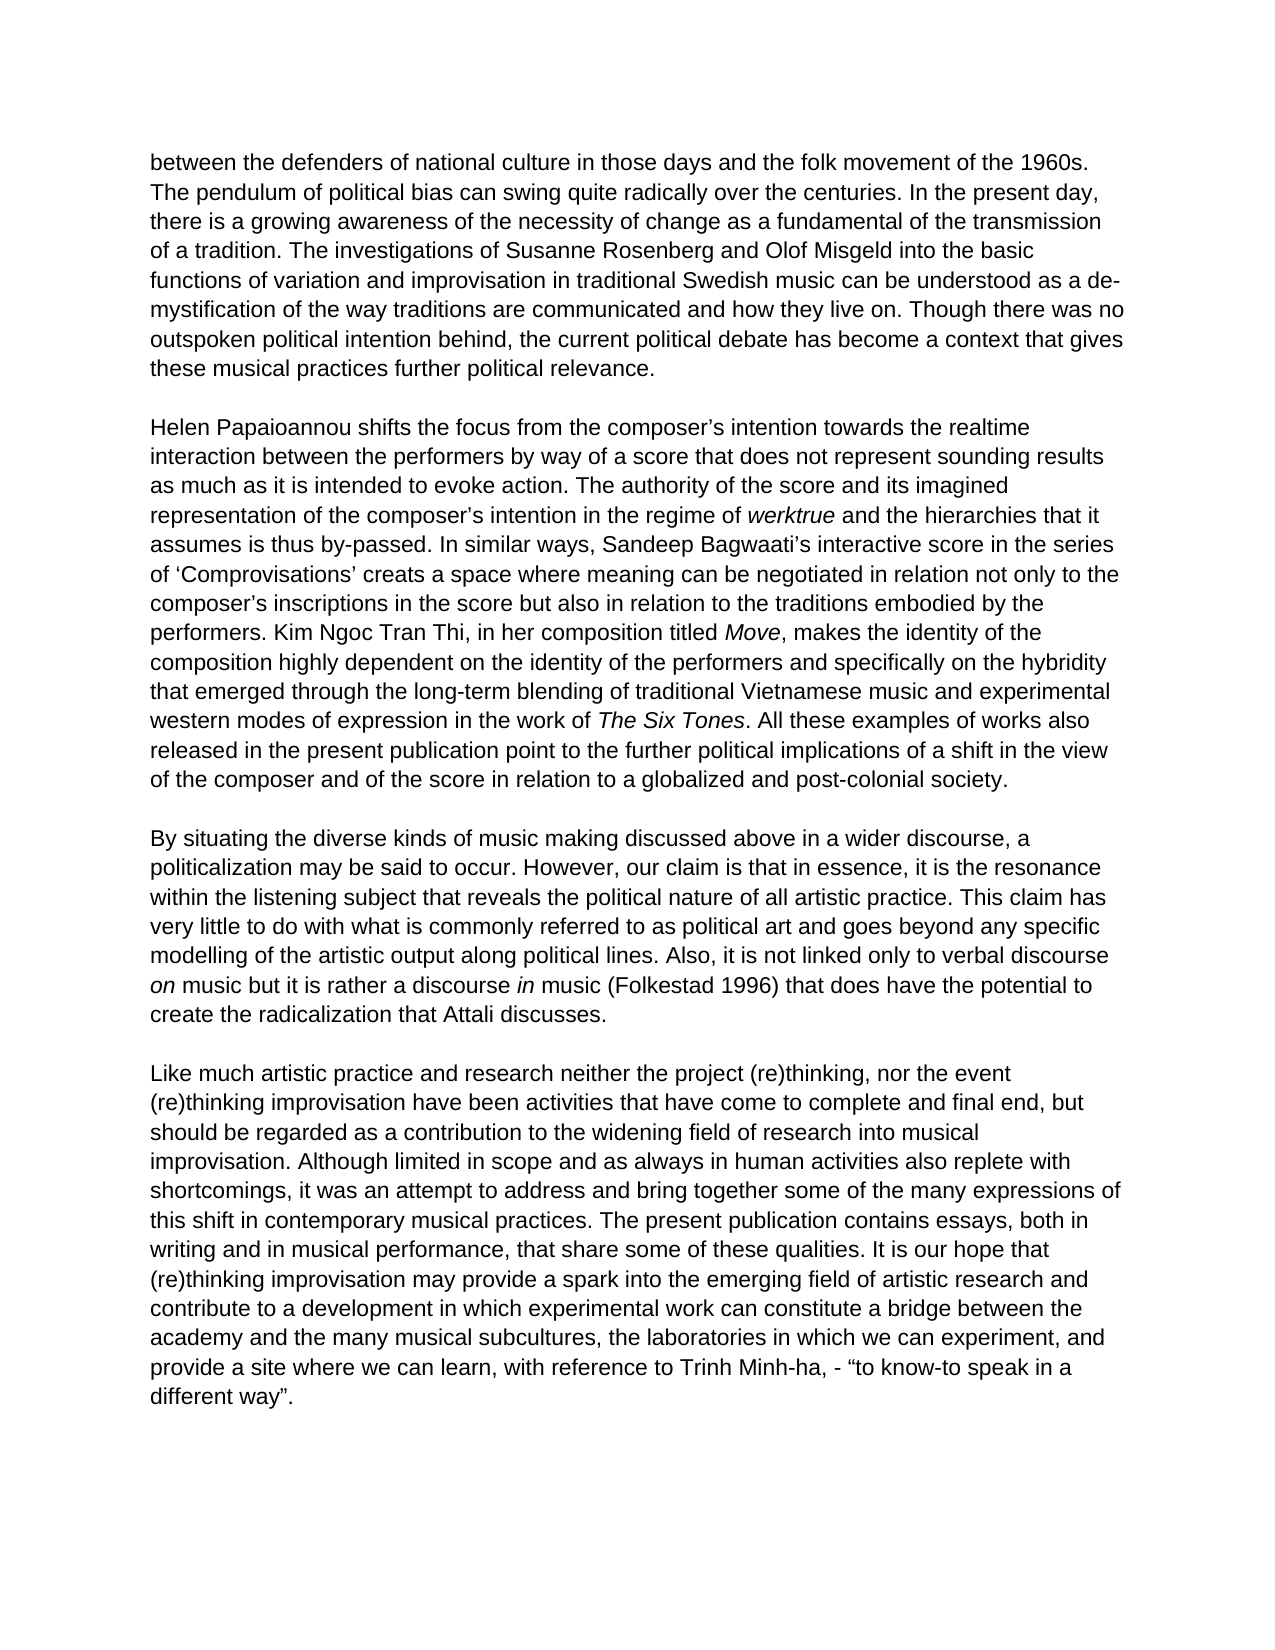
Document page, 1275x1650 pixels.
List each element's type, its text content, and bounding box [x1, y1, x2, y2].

text between the defenders of national culture in those days and the folk movement of the 1960s. The pendulum of political bias can swing quite radically over the centuries. In the present day, there is a growing awareness of the necessity of change as a fundamental of the transmission of a tradition. The investigations of Susanne Rosenberg and Olof Misgeld into the basic functions of variation and improvisation in traditional Swedish music can be understood as a de-mystification of the way traditions are communicated and how they live on. Though there was no outspoken political intention behind, the current political debate has become a context that gives these musical practices further political relevance. [150, 150, 1125, 381]
text By situating the diverse kinds of music making discussed above in a wider discourse, a politicalization may be said to occur. However, our claim is that in essence, it is the resonance within the listening subject that reveals the political nature of all artistic practice. This claim has very little to do with what is commonly referred to as political art and goes beyond any specific modelling of the artistic output along political lines. Also, it is not linked only to verbal discourse on music but it is rather a discourse in music (Folkestad 1996) that does have the potential to create the radicalization that Attali discusses. [150, 826, 1125, 1027]
text Like much artistic practice and research neither the project (re)thinking, nor the event (re)thinking improvisation have been activities that have come to complete and final end, but should be regarded as a contribution to the widening field of research into musical improvisation. Although limited in scope and as always in human activities also replete with shortcomings, it was an attempt to address and bring together some of the many expressions of this shift in contemporary musical practices. The present publication contains essays, both in writing and in musical performance, that share some of these qualities. It is our hope that (re)thinking improvisation may provide a spark into the emerging field of artistic research and contribute to a development in which experimental work can constitute a bridge between the academy and the many musical subcultures, the laboratories in which we can experiment, and provide a site where we can learn, with reference to Trinh Minh-ha, - “to know-to speak in a different way”. [150, 1061, 1125, 1409]
text Helen Papaioannou shifts the focus from the composer’s intention towards the realtime interaction between the performers by way of a score that does not represent sounding results as much as it is intended to evoke action. The authority of the score and its imagined representation of the composer’s intention in the regime of werktrue and the hierarchies that it assumes is thus by-passed. In similar ways, Sandeep Bagwaati’s interactive score in the series of ‘Comprovisations’ creats a space where meaning can be negotiated in relation not only to the composer’s inscriptions in the score but also in relation to the traditions embodied by the performers. Kim Ngoc Tran Thi, in her composition titled Move, makes the identity of the composition highly dependent on the identity of the performers and specifically on the hybridity that emerged through the long-term blending of traditional Vietnamese music and experimental western modes of expression in the work of The Six Tones. All these examples of works also released in the present publication point to the further political implications of a shift in the view of the composer and of the score in relation to a globalized and post-colonial society. [150, 414, 1125, 792]
